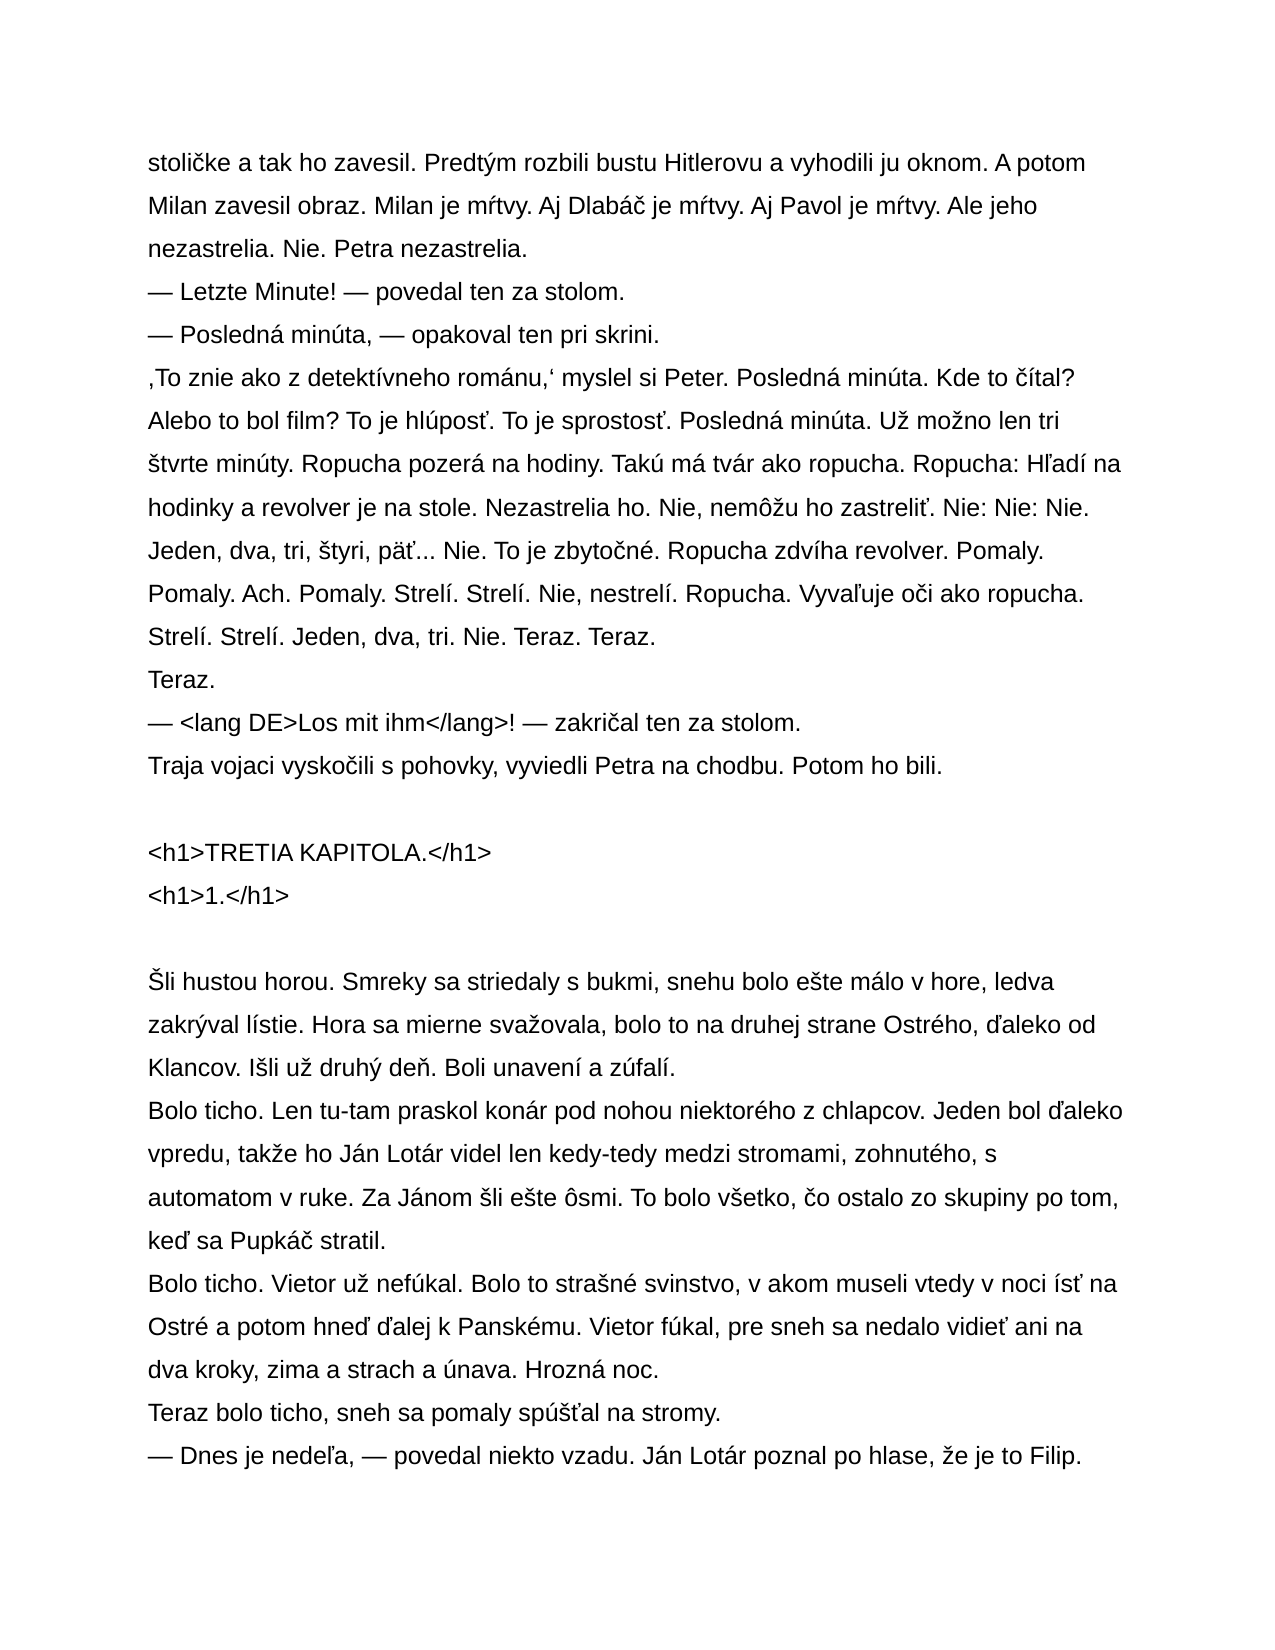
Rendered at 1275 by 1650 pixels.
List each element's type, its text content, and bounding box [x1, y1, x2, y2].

text Traja vojaci vyskočili s pohovky, vyviedli Petra na chodbu. Potom ho bili. [148, 751, 1127, 780]
text Bolo ticho. Vietor už nefúkal. Bolo to strašné svinstvo, v akom museli vtedy v noci ísť na Ostré a potom hneď ďalej k Panskému. Vietor fúkal, pre sneh sa nedalo vidieť ani na dva kroky, zima a strach a únava. Hrozná noc. [148, 1269, 1127, 1384]
text — Posledná minúta, — opakoval ten pri skrini. [148, 320, 1127, 349]
text stoličke a tak ho zavesil. Predtým rozbili bustu Hitlerovu a vyhodili ju oknom. A potom Milan zavesil obraz. Milan je mŕtvy. Aj Dlabáč je mŕtvy. Aj Pavol je mŕtvy. Ale jeho nezastrelia. Nie. Petra nezastrelia. [148, 148, 1127, 263]
text Bolo ticho. Len tu-tam praskol konár pod nohou niektorého z chlapcov. Jeden bol ďaleko vpredu, takže ho Ján Lotár videl len kedy-tedy medzi stromami, zohnutého, s automatom v ruke. Za Jánom šli ešte ôsmi. To bolo všetko, čo ostalo zo skupiny po tom, keď sa Pupkáč stratil. [148, 1096, 1127, 1254]
text — Dnes je nedeľa, — povedal niekto vzadu. Ján Lotár poznal po hlase, že je to Filip. [148, 1441, 1127, 1470]
text Šli hustou horou. Smreky sa striedaly s bukmi, snehu bolo ešte málo v hore, ledva zakrýval lístie. Hora sa mierne svažovala, bolo to na druhej strane Ostrého, ďaleko od Klancov. Išli už druhý deň. Boli unavení a zúfalí. [148, 967, 1127, 1082]
text — Letzte Minute! — povedal ten za stolom. [148, 277, 1127, 306]
text — <lang DE>Los mit ihm</lang>! — zakričal ten za stolom. [148, 708, 1127, 737]
text Teraz. [148, 665, 1127, 694]
text <h1>TRETIA KAPITOLA.</h1> [148, 838, 1127, 866]
text Teraz bolo ticho, sneh sa pomaly spúšťal na stromy. [148, 1398, 1127, 1427]
text <h1>1.</h1> [148, 881, 1127, 909]
text ,To znie ako z detektívneho románu,‘ myslel si Peter. Posledná minúta. Kde to čítal? Alebo to bol film? To je hlúposť. To je sprostosť. Posledná minúta. Už možno len tri štvrte minúty. Ropucha pozerá na hodiny. Takú má tvár ako ropucha. Ropucha: Hľadí na hodinky a revolver je na stole. Nezastrelia ho. Nie, nemôžu ho zastreliť. Nie: Nie: Nie. Jeden, dva, tri, štyri, päť... Nie. To je zbytočné. Ropucha zdvíha revolver. Pomaly. Pomaly. Ach. Pomaly. Strelí. Strelí. Nie, nestrelí. Ropucha. Vyvaľuje oči ako ropucha. Strelí. Strelí. Jeden, dva, tri. Nie. Teraz. Teraz. [148, 363, 1127, 651]
